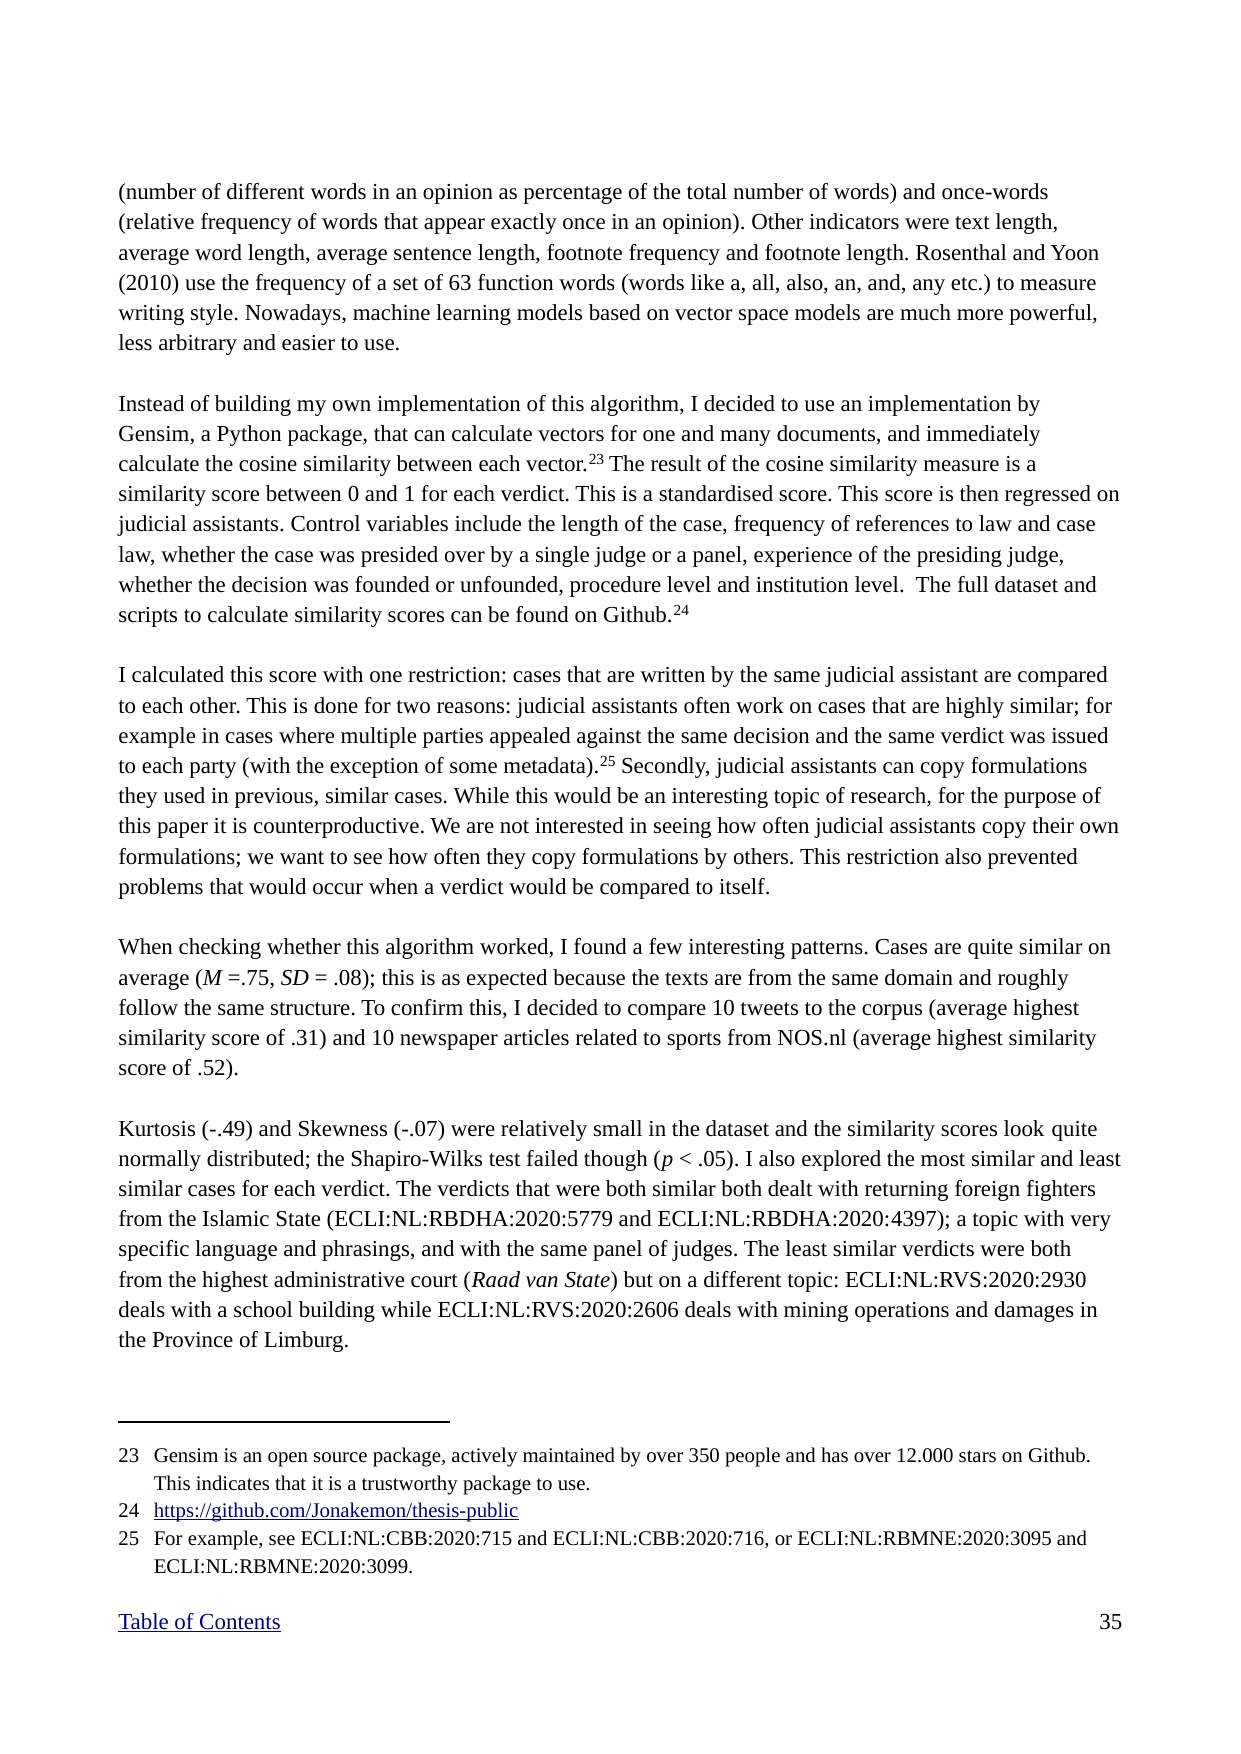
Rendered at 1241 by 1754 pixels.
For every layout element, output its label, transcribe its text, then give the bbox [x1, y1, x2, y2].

text When checking whether this algorithm worked, I found a few interesting patterns. Cases are quite similar on average (M =.75, SD = .08); this is as expected because the texts are from the same domain and roughly follow the same structure. To confirm this, I decided to compare 10 tweets to the corpus (average highest similarity score of .31) and 10 newspaper articles related to sports from NOS.nl (average highest similarity score of .52). [118, 933, 1122, 1081]
text (number of different words in an opinion as percentage of the total number of words) and once-words (relative frequency of words that appear exactly once in an opinion). Other indicators were text length, average word length, average sentence length, footnote frequency and footnote length. Rosenthal and Yoon (2010) use the frequency of a set of 63 function words (words like a, all, also, an, and, any etc.) to measure writing style. Nowadays, machine learning models based on vector space models are much more powerful, less arbitrary and easier to use. [118, 178, 1122, 356]
text Instead of building my own implementation of this algorithm, I decided to use an implementation by Gensim, a Python package, that can calculate vectors for one and many documents, and immediately calculate the cosine similarity between each vector. The result of the cosine similarity measure is a similarity score between 0 and 1 for each verdict. This is a standardised score. This score is then regressed on judicial assistants. Control variables include the length of the case, frequency of references to law and case law, whether the case was presided over by a single judge or a panel, experience of the presiding judge, whether the decision was founded or unfounded, procedure level and institution level. The full dataset and scripts to calculate similarity scores can be found on Github. [118, 389, 1122, 627]
text Gensim is an open source package, actively maintained by over 350 people and has over 12.000 stars on Github. This indicates that it is a trustworthy package to use. [118, 1443, 1122, 1495]
text https://github.com/Jonakemon/thesis-public [118, 1498, 1122, 1522]
text Kurtosis (-.49) and Skewness (-.07) were relatively small in the dataset and the similarity scores look quite normally distributed; the Shapiro-Wilks test failed though (p < .05). I also explored the most similar and least similar cases for each verdict. The verdicts that were both similar both dealt with returning foreign fighters from the Islamic State (ECLI:NL:RBDHA:2020:5779 and ECLI:NL:RBDHA:2020:4397); a topic with very specific language and phrasings, and with the same panel of judges. The least similar verdicts were both from the highest administrative court (Raad van State) but on a different topic: ECLI:NL:RVS:2020:2930 deals with a school building while ECLI:NL:RVS:2020:2606 deals with mining operations and damages in the Province of Limburg. [118, 1114, 1122, 1352]
text I calculated this score with one restriction: cases that are written by the same judicial assistant are compared to each other. This is done for two reasons: judicial assistants often work on cases that are highly similar; for example in cases where multiple parties appealed against the same decision and the same verdict was issued to each party (with the exception of some metadata). Secondly, judicial assistants can copy formulations they used in previous, similar cases. While this would be an interesting topic of research, for the purpose of this paper it is counterproductive. We are not interested in seeing how often judicial assistants copy their own formulations; we want to see how often they copy formulations by others. This restriction also prevented problems that would occur when a verdict would be compared to itself. [118, 661, 1122, 899]
text For example, see ECLI:NL:CBB:2020:715 and ECLI:NL:CBB:2020:716, or ECLI:NL:RBMNE:2020:3095 and ECLI:NL:RBMNE:2020:3099. [118, 1526, 1122, 1578]
